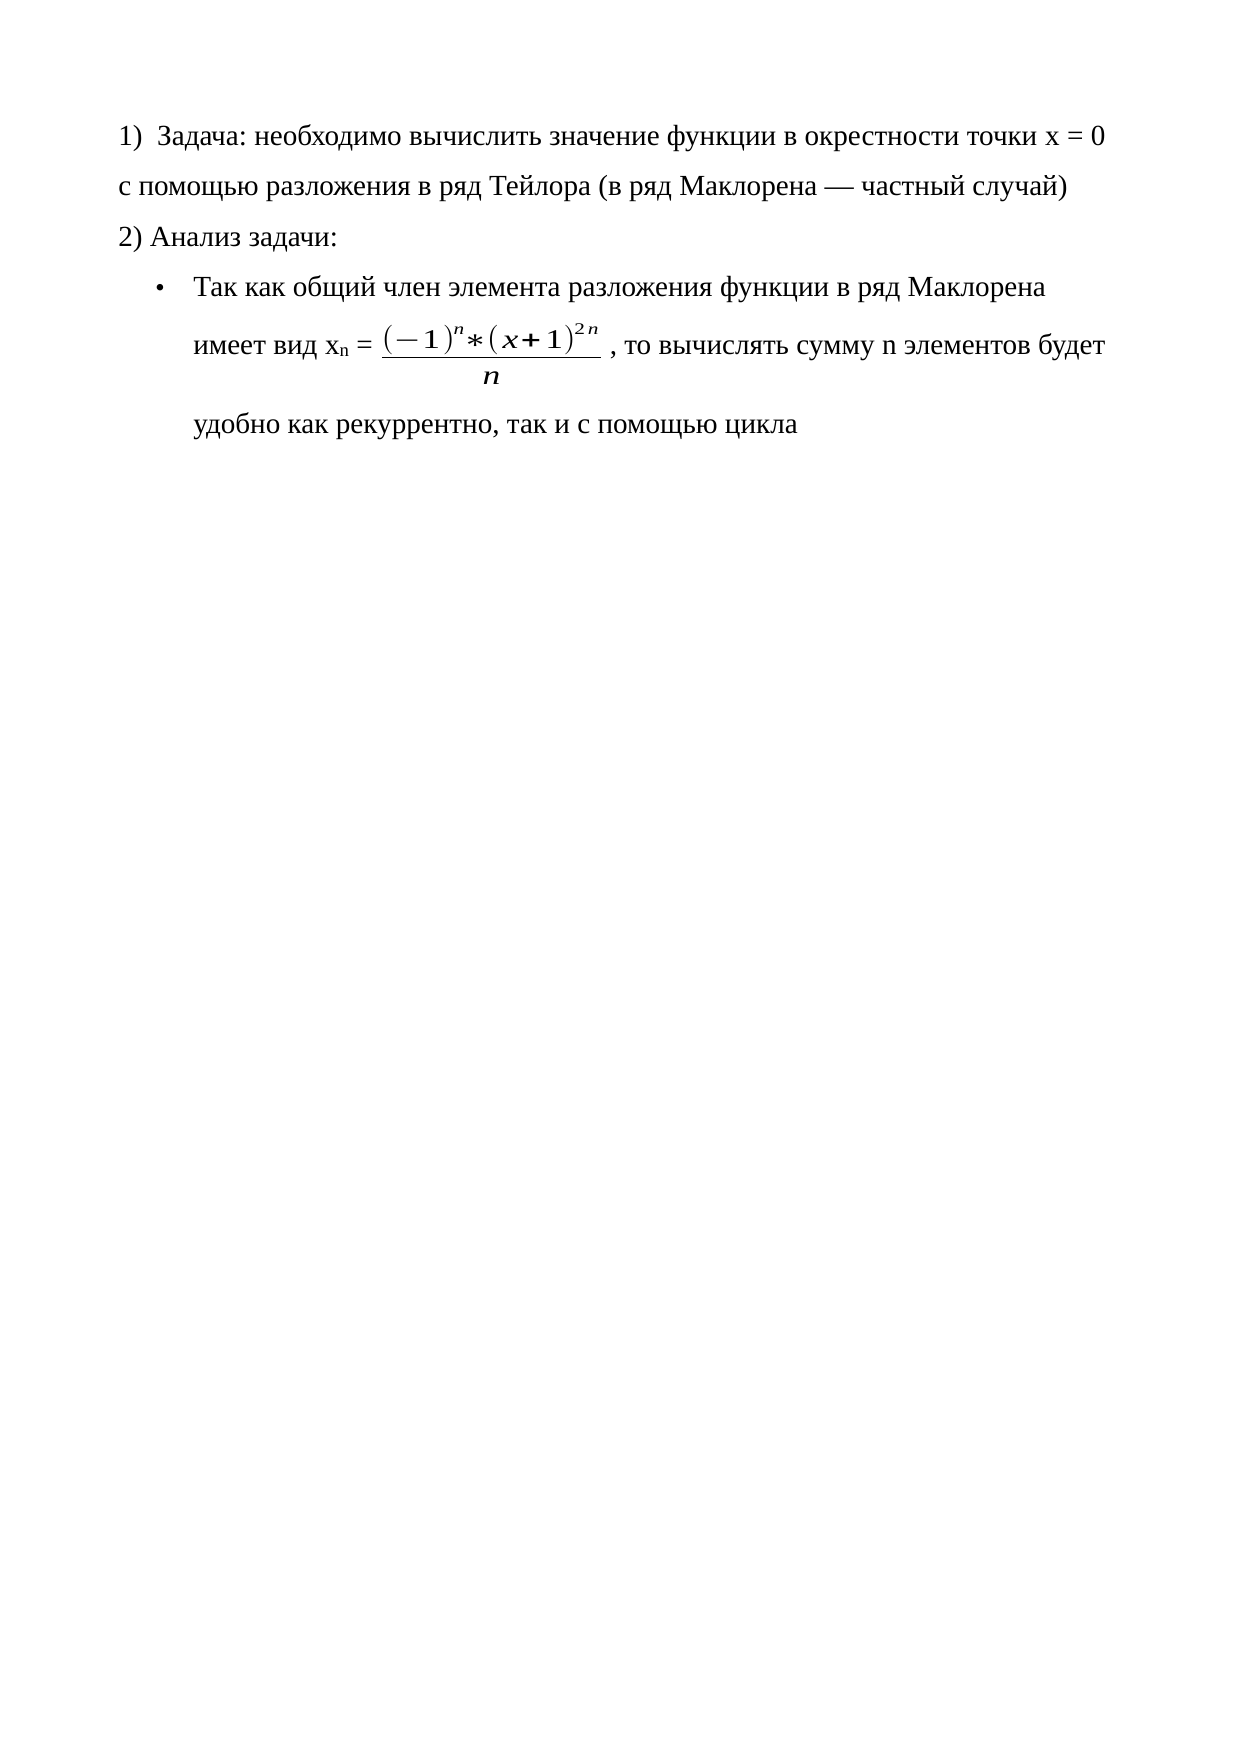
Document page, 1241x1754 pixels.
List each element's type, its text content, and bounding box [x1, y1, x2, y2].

list Так как общий член элемента разложения функции в ряд Маклорена имеет вид xn = , то вычислять сумму n элементов будет удобно как рекуррентно, так и с помощью цикла [156, 269, 1122, 440]
text 2) Анализ задачи: [118, 219, 1122, 252]
text 1) Задача: необходимо вычислить значение функции в окрестности точки x = 0 с помощью разложения в ряд Тейлора (в ряд Маклорена — частный случай) [118, 118, 1122, 202]
